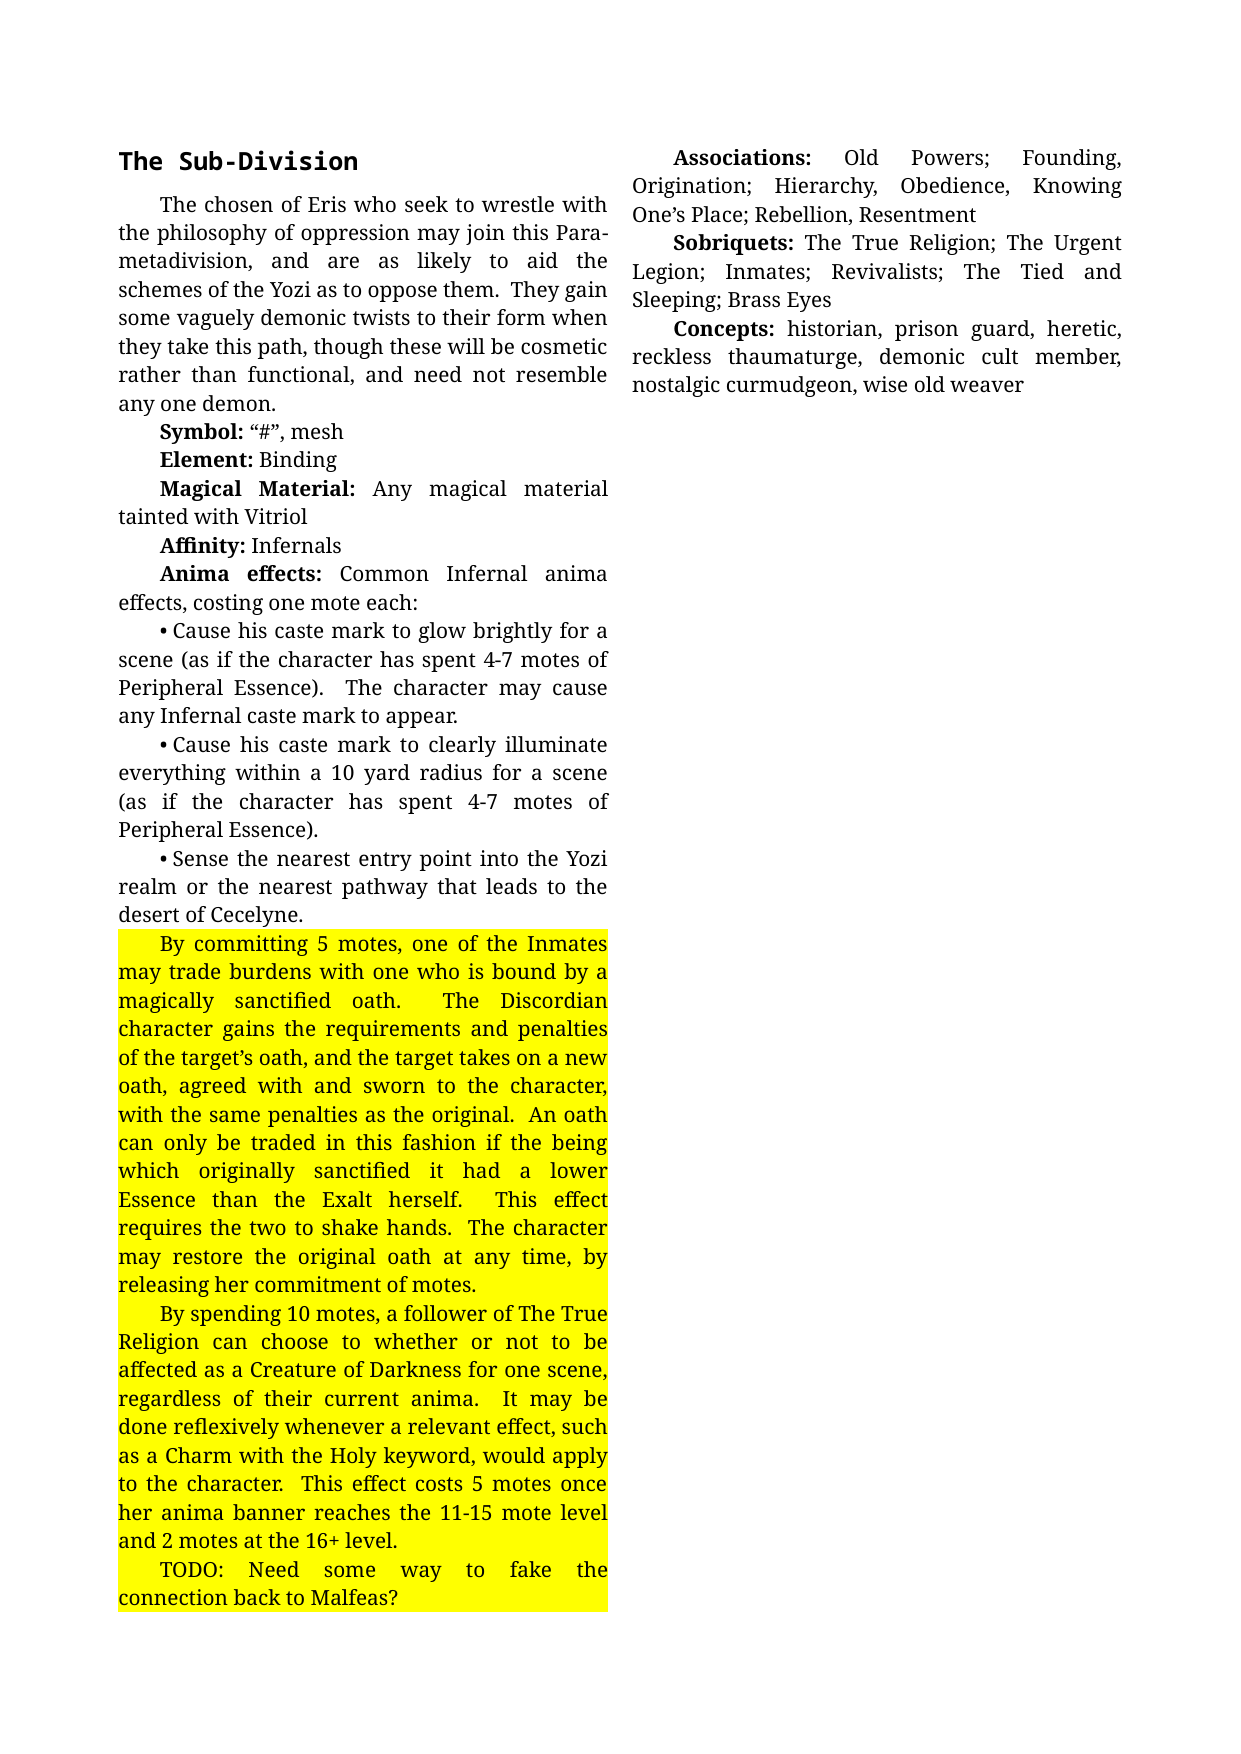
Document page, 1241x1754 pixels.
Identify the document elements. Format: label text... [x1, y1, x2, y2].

text Anima effects: Common Infernal anima effects, costing one mote each: [118, 559, 608, 616]
list Sense the nearest entry point into the Yozi realm or the nearest pathway that leads to the desert of Cecelyne. [118, 844, 608, 929]
text TODO: Need some way to fake the connection back to Malfeas? [118, 1555, 608, 1612]
list Cause his caste mark to glow brightly for a scene (as if the character has spent 4-7 motes of Peripheral Essence). The character may cause any Infernal caste mark to appear. [118, 616, 608, 730]
text Associations: Old Powers; Founding, Origination; Hierarchy, Obedience, Knowing One’s Place; Rebellion, Resentment [632, 143, 1122, 228]
text The chosen of Eris who seek to wrestle with the philosophy of oppression may join this Para­meta­division, and are as likely to aid the schemes of the Yozi as to oppose them. They gain some vaguely demonic twists to their form when they take this path, though these will be cosmetic rather than functional, and need not resemble any one demon. [118, 190, 608, 417]
text Magical Material: Any magical material tainted with Vitriol [118, 474, 608, 531]
text Symbol: “#”, mesh [118, 417, 608, 446]
text Element: Binding [118, 446, 608, 474]
list Cause his caste mark to clearly illuminate everything within a 10 yard radius for a scene (as if the character has spent 4-7 motes of Peripheral Essence). [118, 730, 608, 844]
text Concepts: historian, prison guard, heretic, reckless thaumaturge, demonic cult member, nostalgic curmudgeon, wise old weaver [632, 314, 1122, 399]
text By committing 5 motes, one of the Inmates may trade burdens with one who is bound by a magically sanctified oath. The Discordian character gains the requirements and penalties of the target’s oath, and the target takes on a new oath, agreed with and sworn to the character, with the same penalties as the original. An oath can only be traded in this fashion if the being which originally sanctified it had a lower Essence than the Exalt herself. This effect requires the two to shake hands. The character may restore the original oath at any time, by releasing her commitment of motes. [118, 929, 608, 1299]
subtitle The Sub-Division [118, 143, 608, 177]
text By spending 10 motes, a follower of The True Religion can choose to whether or not to be affected as a Creature of Darkness for one scene, regardless of their current anima. It may be done reflexively whenever a relevant effect, such as a Charm with the Holy keyword, would apply to the character. This effect costs 5 motes once her anima banner reaches the 11-15 mote level and 2 motes at the 16+ level. [118, 1299, 608, 1555]
text Sobriquets: The True Religion; The Urgent Legion; Inmates; Revivalists; The Tied and Sleeping; Brass Eyes [632, 228, 1122, 314]
text Affinity: Infernals [118, 531, 608, 559]
